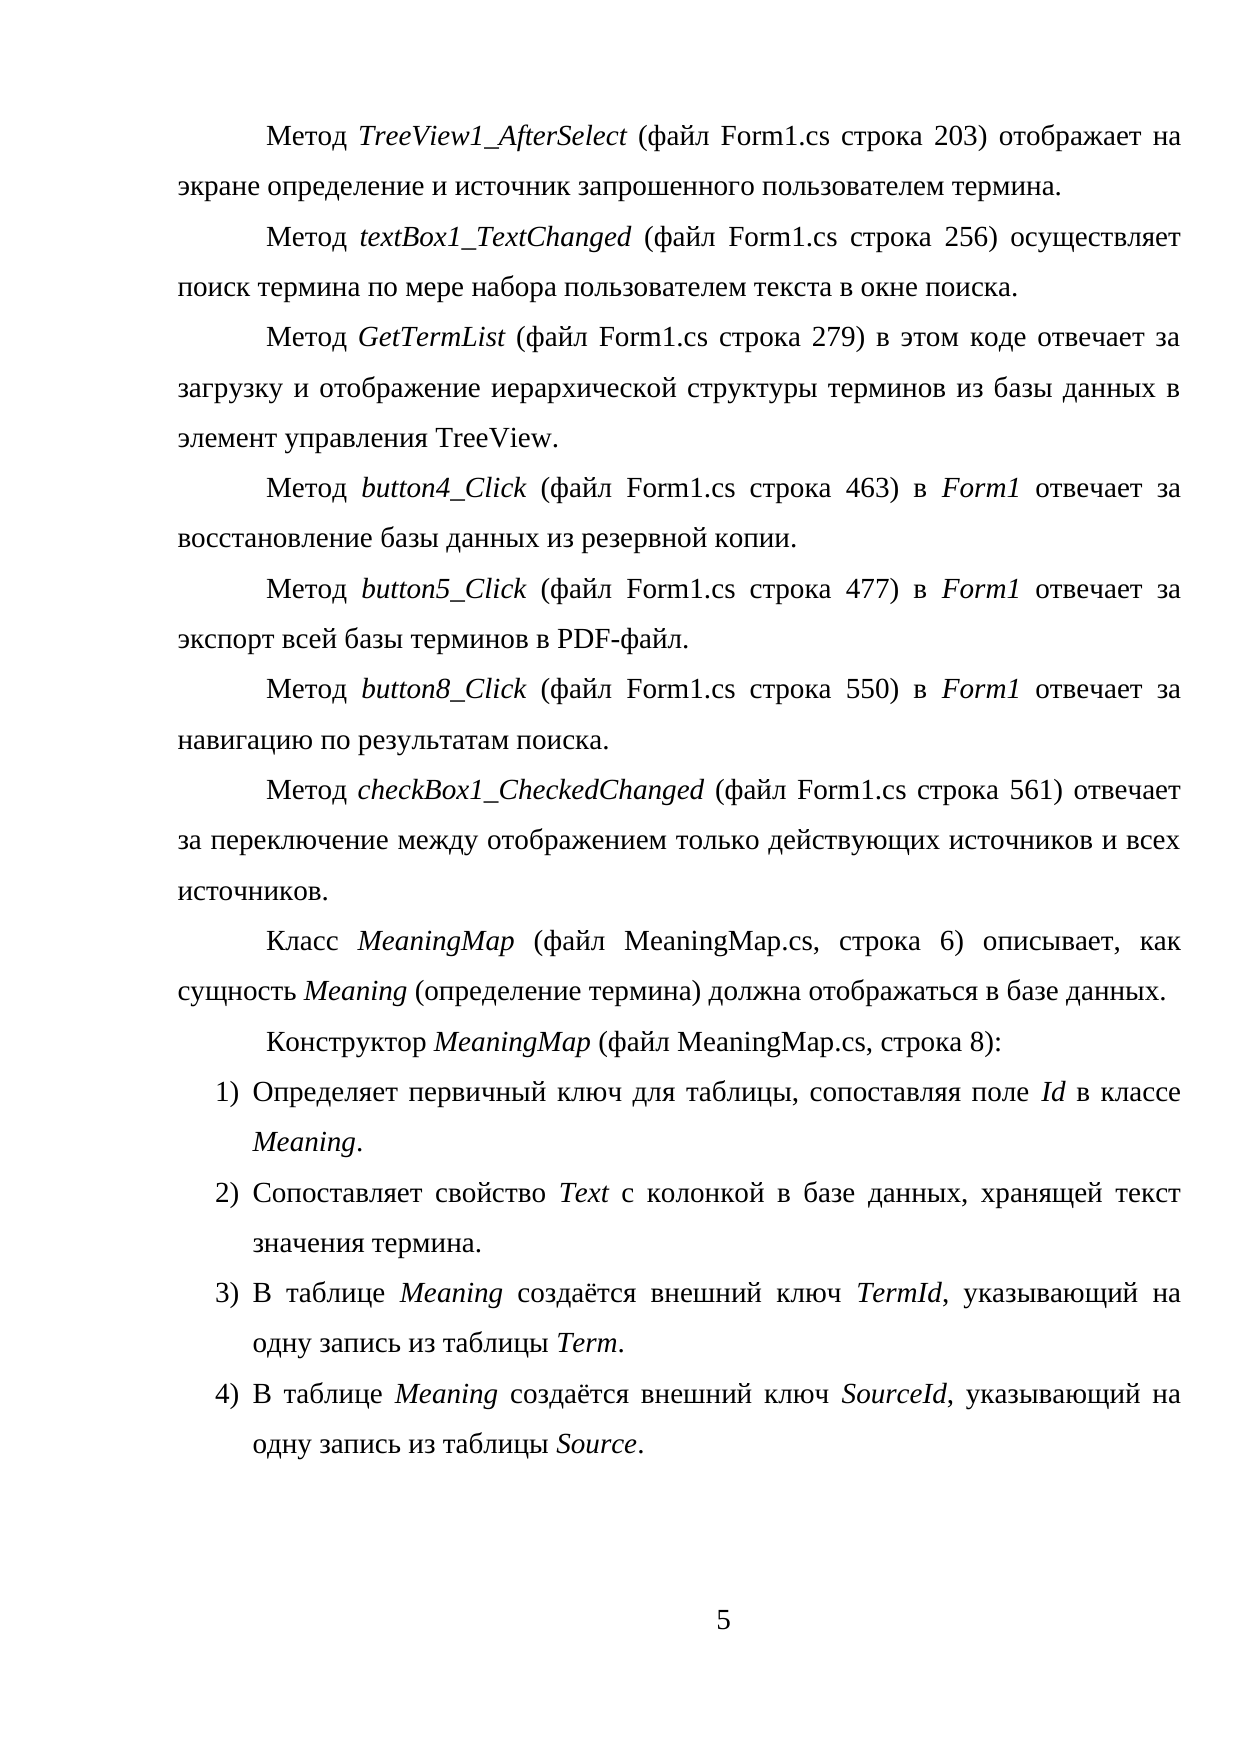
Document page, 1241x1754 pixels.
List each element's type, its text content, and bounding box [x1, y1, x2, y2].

text Метод checkBox1_CheckedChanged (файл Form1.cs строка 561) отвечает за переключение между отображением только действующих источников и всех источников. [177, 772, 1181, 906]
list Сопоставляет свойство Text с колонкой в базе данных, хранящей текст значения термина. [215, 1175, 1181, 1258]
text Класс MeaningMap (файл MeaningMap.cs, строка 6) описывает, как сущность Meaning (определение термина) должна отображаться в базе данных. [177, 923, 1181, 1007]
list В таблице Meaning создаётся внешний ключ SourceId, указывающий на одну запись из таблицы Source. [215, 1376, 1181, 1460]
text Метод button8_Click (файл Form1.cs строка 550) в Form1 отвечает за навигацию по результатам поиска. [177, 672, 1181, 755]
text Метод TreeView1_AfterSelect (файл Form1.cs строка 203) отображает на экране определение и источник запрошенного пользователем термина. [177, 118, 1181, 202]
text Метод button5_Click (файл Form1.cs строка 477) в Form1 отвечает за экспорт всей базы терминов в PDF-файл. [177, 571, 1181, 655]
list Определяет первичный ключ для таблицы, сопоставляя поле Id в классе Meaning. [215, 1074, 1181, 1158]
list В таблице Meaning создаётся внешний ключ TermId, указывающий на одну запись из таблицы Term. [215, 1275, 1181, 1359]
text Метод button4_Click (файл Form1.cs строка 463) в Form1 отвечает за восстановление базы данных из резервной копии. [177, 470, 1181, 554]
text Конструктор MeaningMap (файл MeaningMap.cs, строка 8): [177, 1024, 1181, 1057]
text Метод GetTermList (файл Form1.cs строка 279) в этом коде отвечает за загрузку и отображение иерархической структуры терминов из базы данных в элемент управления TreeView. [177, 319, 1181, 453]
text Метод textBox1_TextChanged (файл Form1.cs строка 256) осуществляет поиск термина по мере набора пользователем текста в окне поиска. [177, 219, 1181, 303]
